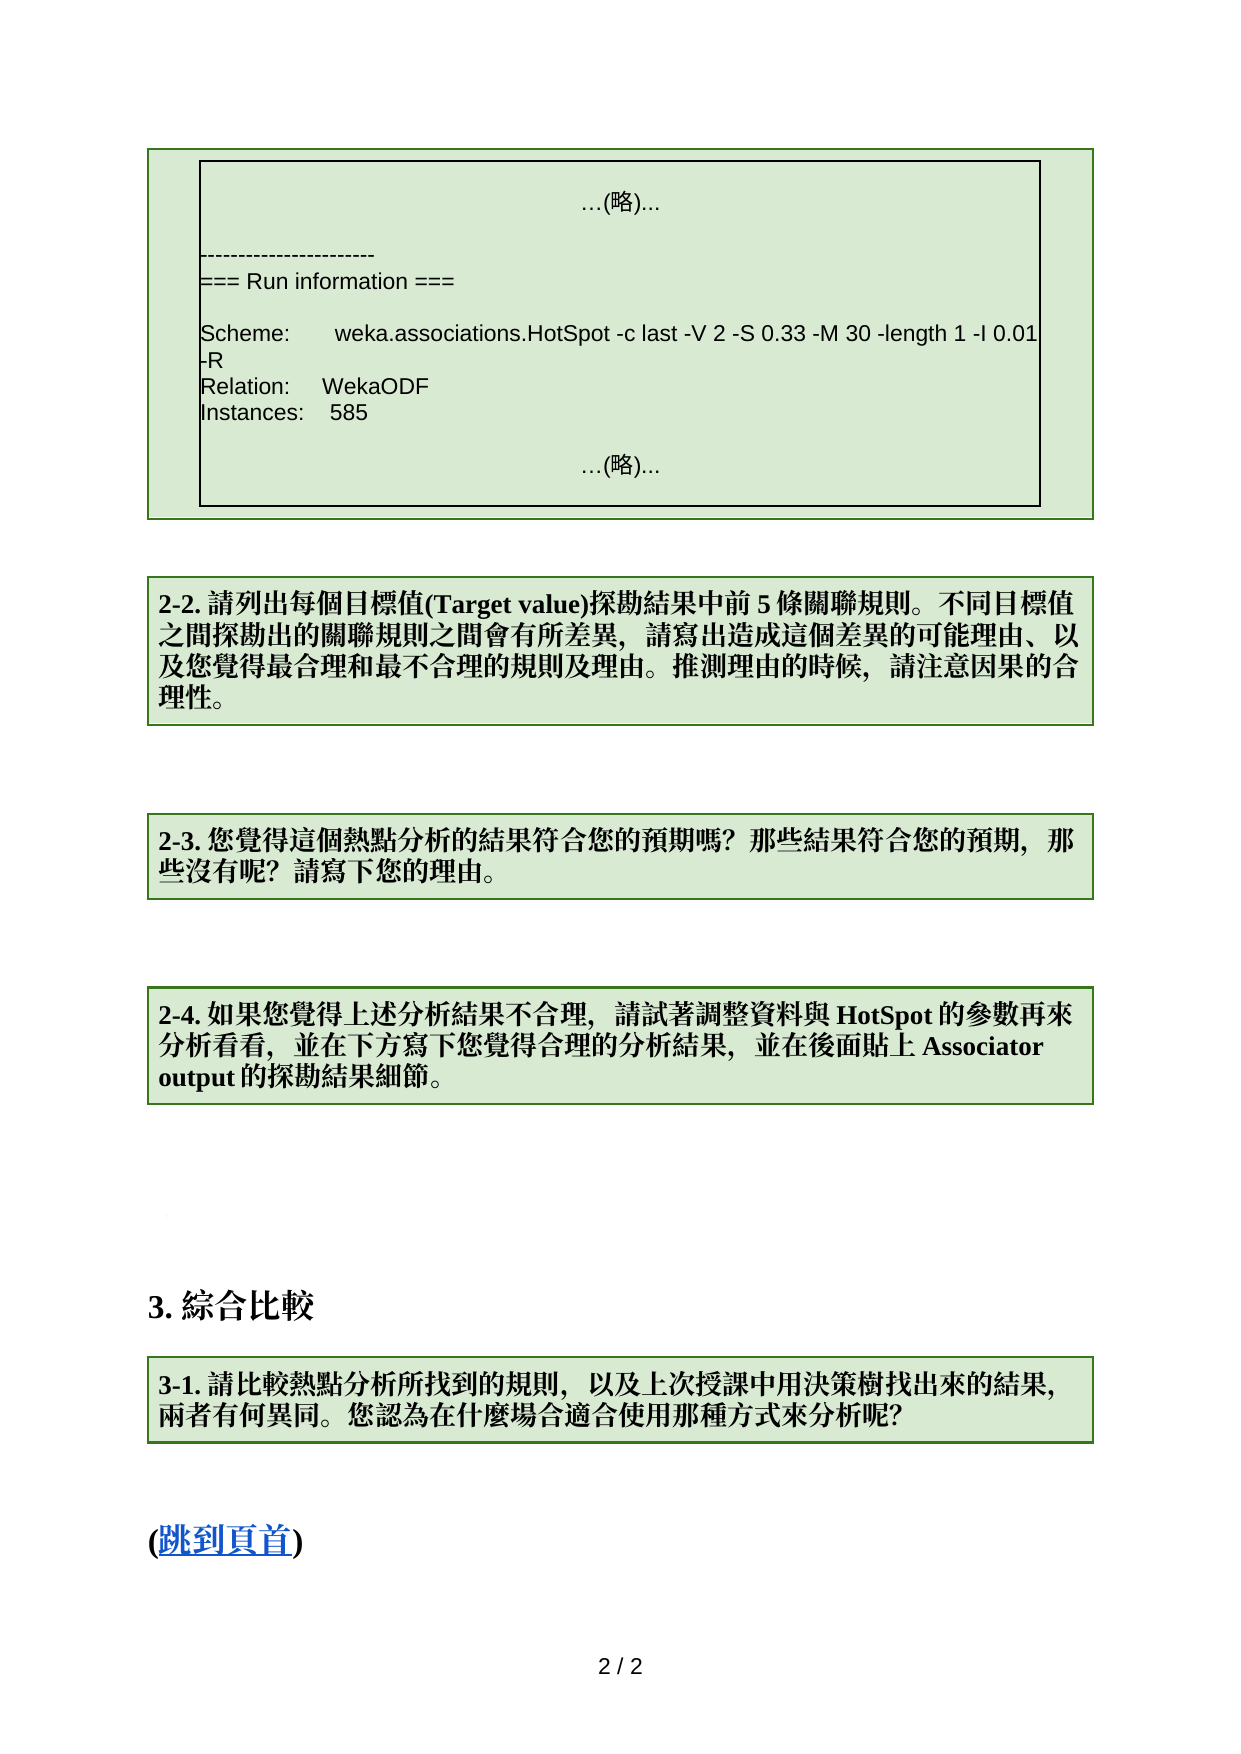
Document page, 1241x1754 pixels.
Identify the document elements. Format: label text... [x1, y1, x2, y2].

table_header 2-4. 如果您覺得上述分析結果不合理，請試著調整資料與HotSpot的參數再來分析看看，並在下方寫下您覺得合理的分析結果，並在後面貼上Associator output的探勘結果細節。 [149, 989, 1092, 1103]
table_header 2-3. 您覺得這個熱點分析的結果符合您的預期嗎？那些結果符合您的預期，那些沒有呢？請寫下您的理由。 [149, 815, 1092, 898]
subtitle 3. 綜合比較 [148, 1288, 1093, 1326]
table_header 2-2. 請列出每個目標值(Target value)探勘結果中前5條關聯規則。不同目標值之間探勘出的關聯規則之間會有所差異，請寫出造成這個差異的可能理由、以及您覺得最合理和最不合理的規則及理由。推測理由的時候，請注意因果的合理性。 [149, 578, 1092, 723]
table_cell …(略)... ----------------------- === Run information === Scheme: weka.associations.HotSpot -c last -V 2 -S 0.33 -M 30 -length 1 -I 0.01 -R Relation: WekaODF Instances: 585 …(略)... [201, 162, 1039, 505]
table_header 3-1. 請比較熱點分析所找到的規則，以及上次授課中用決策樹找出來的結果，兩者有何異同。您認為在什麼場合適合使用那種方式來分析呢？ [149, 1358, 1092, 1441]
subtitle (跳到頁首) [148, 1521, 1093, 1559]
table_header [149, 150, 1092, 517]
